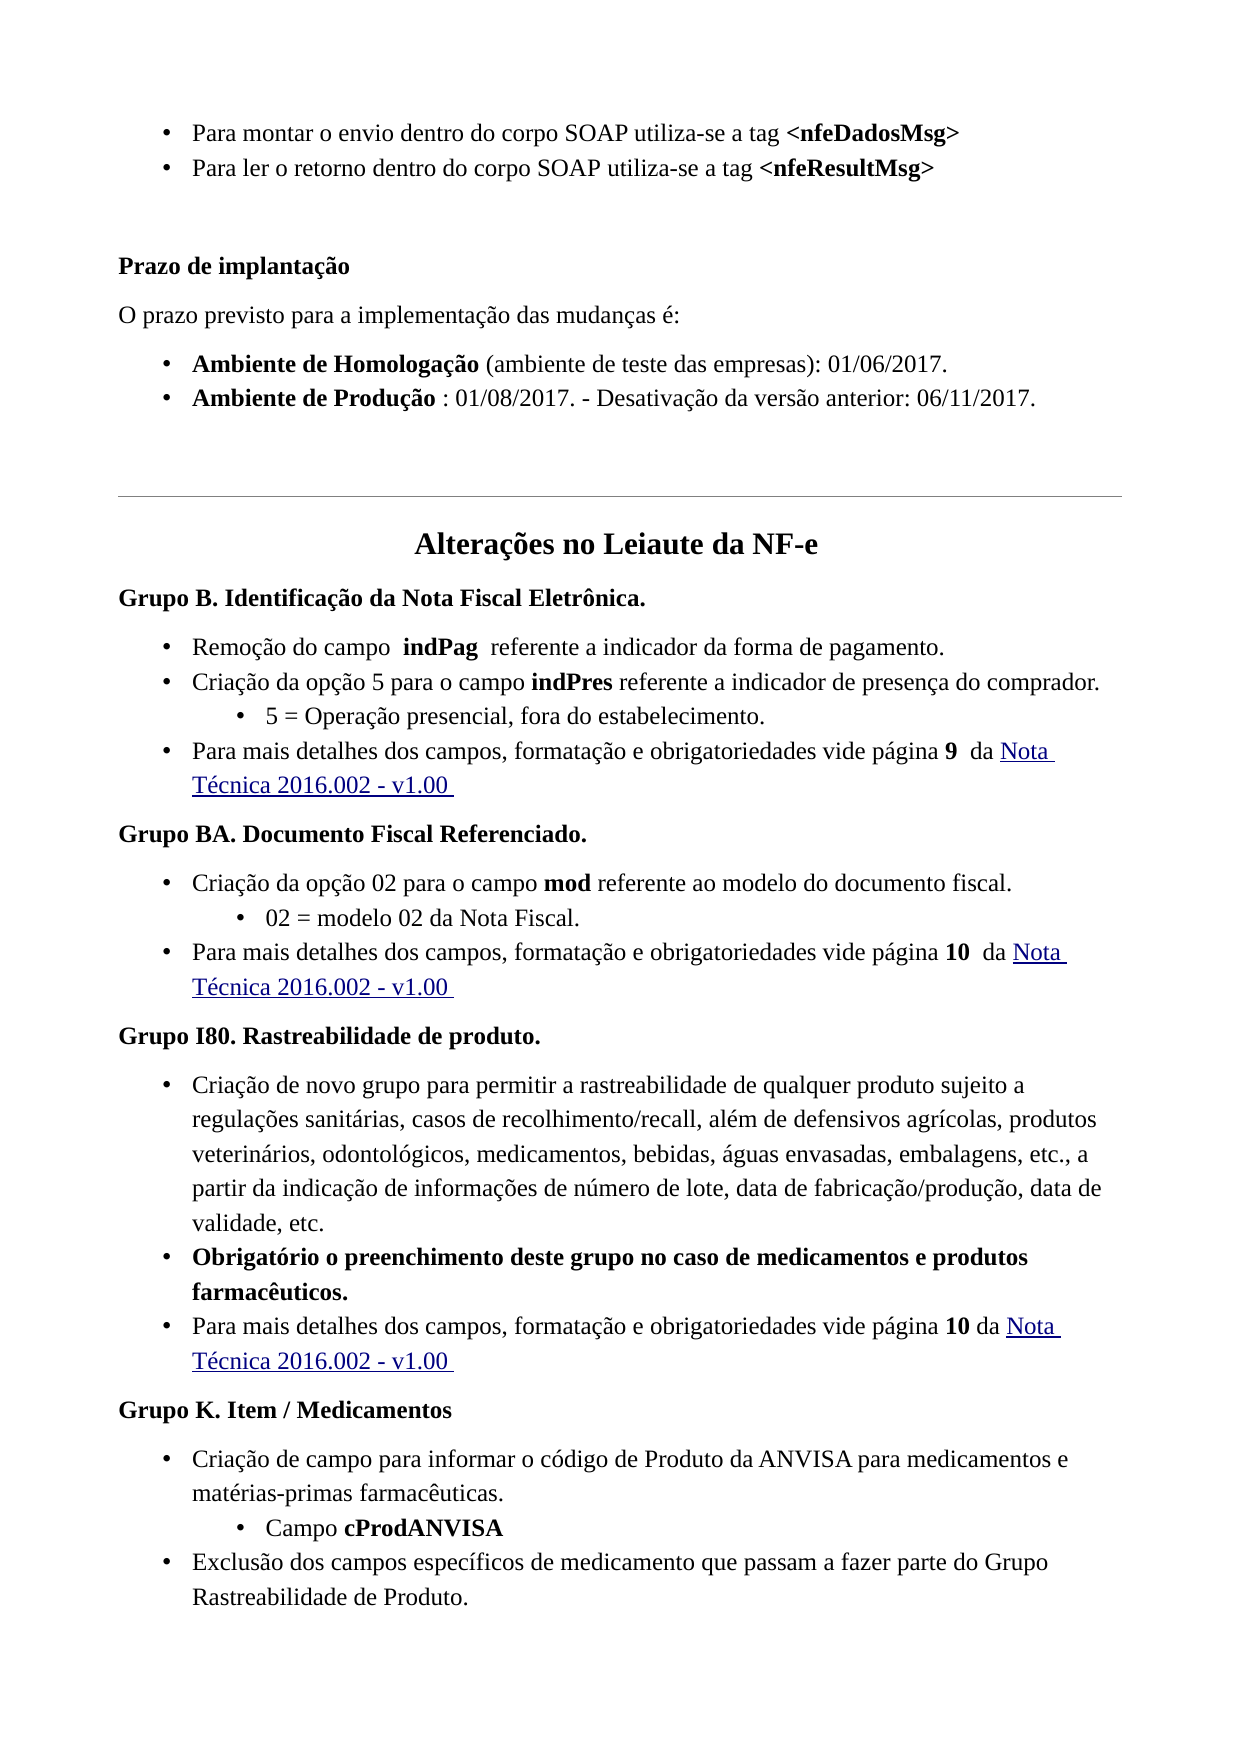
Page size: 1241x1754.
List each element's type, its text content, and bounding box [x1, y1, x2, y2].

text Grupo I80. Rastreabilidade de produto. [118, 1021, 1122, 1050]
list Remoção do campo indPag referente a indicador da forma de pagamento. [162, 632, 1122, 661]
list Para mais detalhes dos campos, formatação e obrigatoriedades vide página 9 da Nota Técnica 2016.002 - v1.00 [162, 736, 1122, 799]
list Para ler o retorno dentro do corpo SOAP utiliza-se a tag <nfeResultMsg> [162, 153, 1122, 181]
list Para mais detalhes dos campos, formatação e obrigatoriedades vide página 10 da Nota Técnica 2016.002 - v1.00 [162, 937, 1122, 1001]
list 02 = modelo 02 da Nota Fiscal. [236, 903, 1122, 932]
text Alterações no Leiaute da NF-e [118, 526, 1122, 562]
list Criação de campo para informar o código de Produto da ANVISA para medicamentos e matérias-primas farmacêuticas. [162, 1444, 1122, 1507]
text Grupo K. Item / Medicamentos [118, 1395, 1122, 1424]
text Grupo B. Identificação da Nota Fiscal Eletrônica. [118, 583, 1122, 612]
list Campo cProdANVISA [236, 1513, 1122, 1542]
text Grupo BA. Documento Fiscal Referenciado. [118, 819, 1122, 848]
list Criação da opção 02 para o campo mod referente ao modelo do documento fiscal. [162, 868, 1122, 897]
list Criação da opção 5 para o campo indPres referente a indicador de presença do comprador. [162, 667, 1122, 696]
text Prazo de implantação [118, 251, 1122, 279]
list Obrigatório o preenchimento deste grupo no caso de medicamentos e produtos farmacêuticos. [162, 1242, 1122, 1306]
list Para montar o envio dentro do corpo SOAP utiliza-se a tag <nfeDadosMsg> [162, 118, 1122, 147]
list 5 = Operação presencial, fora do estabelecimento. [236, 701, 1122, 730]
list Ambiente de Homologação (ambiente de teste das empresas): 01/06/2017. [162, 349, 1122, 378]
list Ambiente de Produção : 01/08/2017. - Desativação da versão anterior: 06/11/2017. [162, 383, 1122, 412]
list Exclusão dos campos específicos de medicamento que passam a fazer parte do Grupo Rastreabilidade de Produto. [162, 1547, 1122, 1611]
list Criação de novo grupo para permitir a rastreabilidade de qualquer produto sujeito a regulações sanitárias, casos de recolhimento/recall, além de defensivos agrícolas, produtos veterinários, odontológicos, medicamentos, bebidas, águas envasadas, embalagens, etc., a partir da indicação de informações de número de lote, data de fabricação/produção, data de validade, etc. [162, 1070, 1122, 1237]
text O prazo previsto para a implementação das mudanças é: [118, 300, 1122, 328]
list Para mais detalhes dos campos, formatação e obrigatoriedades vide página 10 da Nota Técnica 2016.002 - v1.00 [162, 1311, 1122, 1374]
